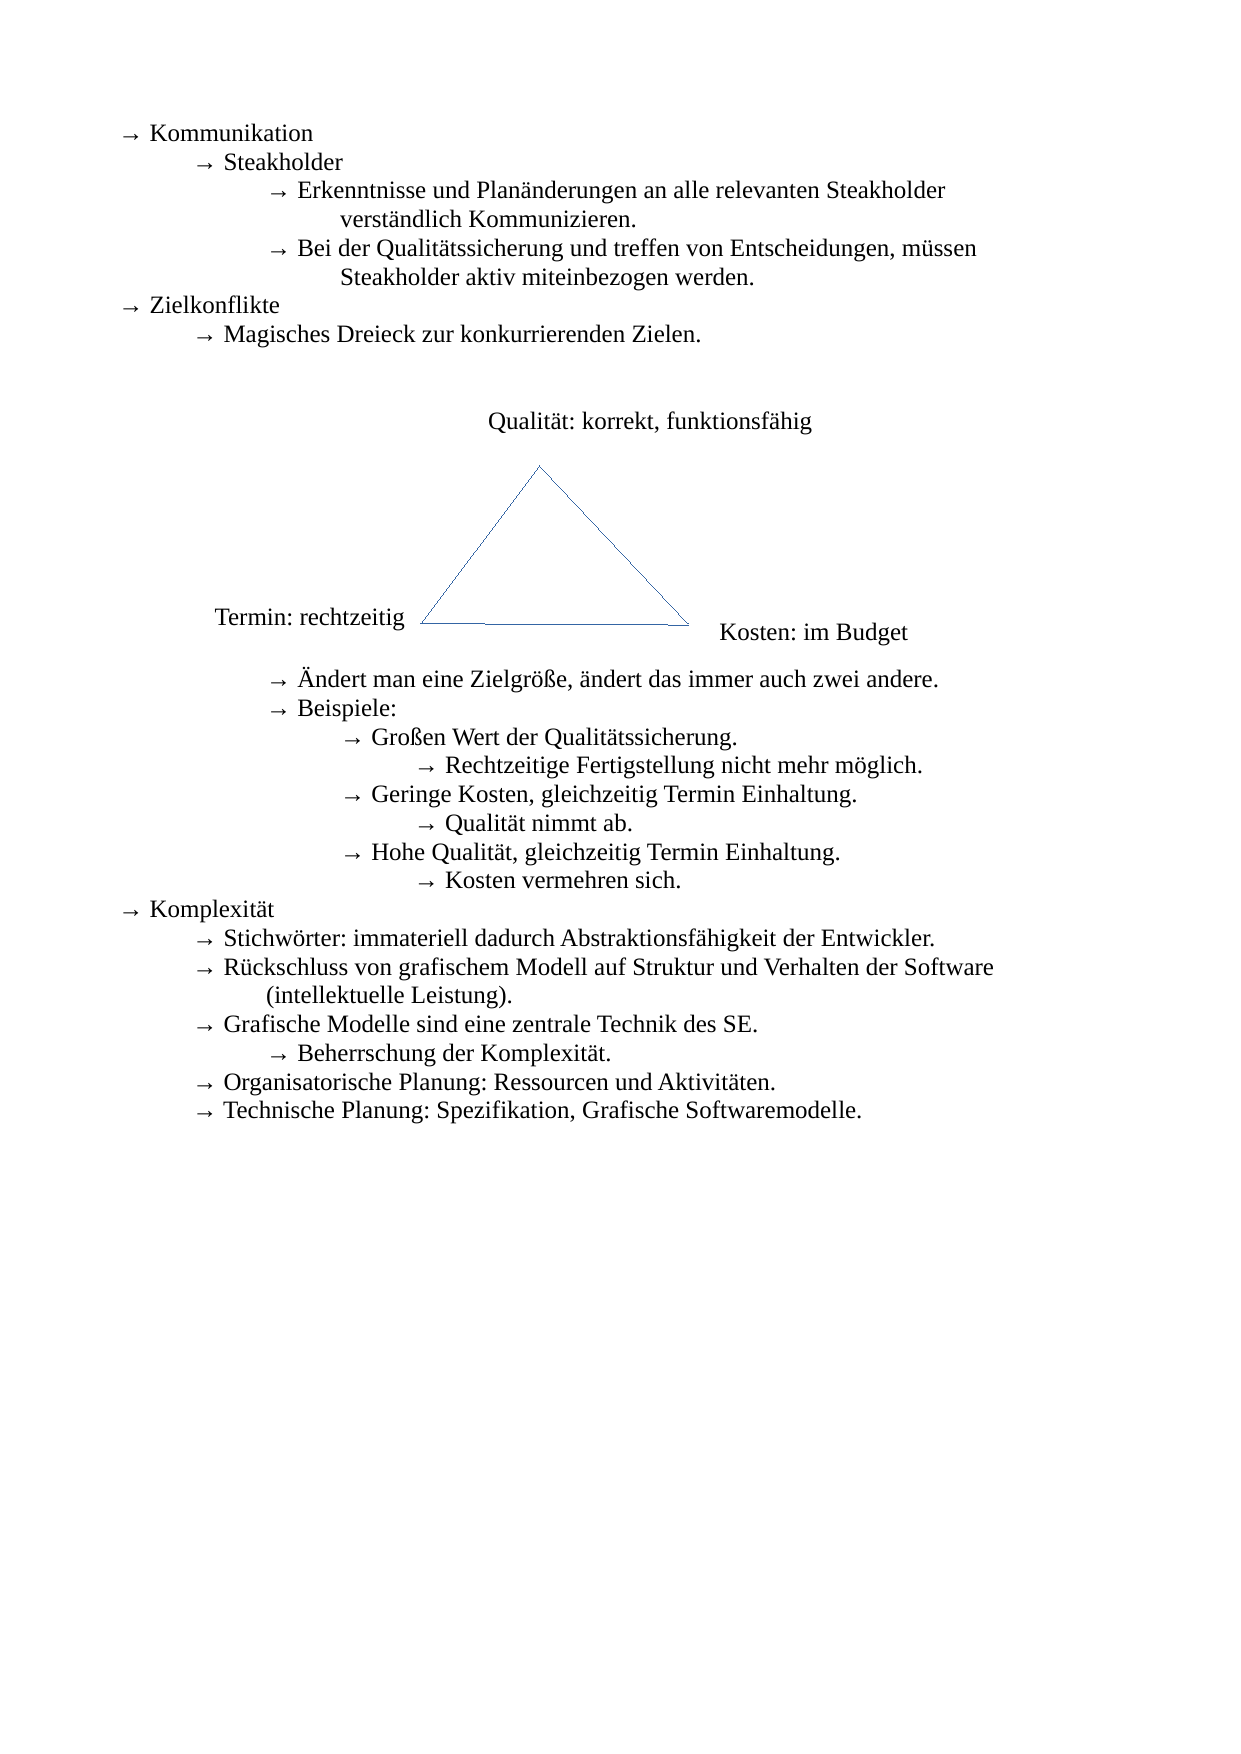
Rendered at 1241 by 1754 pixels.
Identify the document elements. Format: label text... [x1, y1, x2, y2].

text → Beherrschung der Komplexität. [118, 1038, 1122, 1067]
text → Grafische Modelle sind eine zentrale Technik des SE. [118, 1009, 1122, 1038]
text → Magisches Dreieck zur konkurrierenden Zielen. [118, 319, 1122, 348]
text → Zielkonflikte [118, 291, 1122, 319]
text → Ändert man eine Zielgröße, ändert das immer auch zwei andere. [118, 664, 1122, 693]
text (intellektuelle Leistung). [118, 981, 1122, 1009]
text verständlich Kommunizieren. [118, 204, 1122, 233]
text → Qualität nimmt ab. [118, 808, 1122, 837]
text → Großen Wert der Qualitätssicherung. [118, 722, 1122, 751]
text → Beispiele: [118, 693, 1122, 722]
text → Technische Planung: Spezifikation, Grafische Softwaremodelle. [118, 1096, 1122, 1124]
text → Kosten vermehren sich. [118, 866, 1122, 894]
text → Hohe Qualität, gleichzeitig Termin Einhaltung. [118, 837, 1122, 866]
text → Erkenntnisse und Planänderungen an alle relevanten Steakholder [118, 176, 1122, 204]
text → Rechtzeitige Fertigstellung nicht mehr möglich. [118, 751, 1122, 779]
text → Rückschluss von grafischem Modell auf Struktur und Verhalten der Software [118, 952, 1122, 981]
text → Geringe Kosten, gleichzeitig Termin Einhaltung. [118, 779, 1122, 808]
text → Kommunikation [118, 118, 1122, 147]
text → Organisatorische Planung: Ressourcen und Aktivitäten. [118, 1067, 1122, 1096]
text → Bei der Qualitätssicherung und treffen von Entscheidungen, müssen [118, 233, 1122, 262]
text → Komplexität [118, 894, 1122, 923]
text Steakholder aktiv miteinbezogen werden. [118, 262, 1122, 291]
text → Steakholder [118, 147, 1122, 176]
text → Stichwörter: immateriell dadurch Abstraktionsfähigkeit der Entwickler. [118, 923, 1122, 952]
